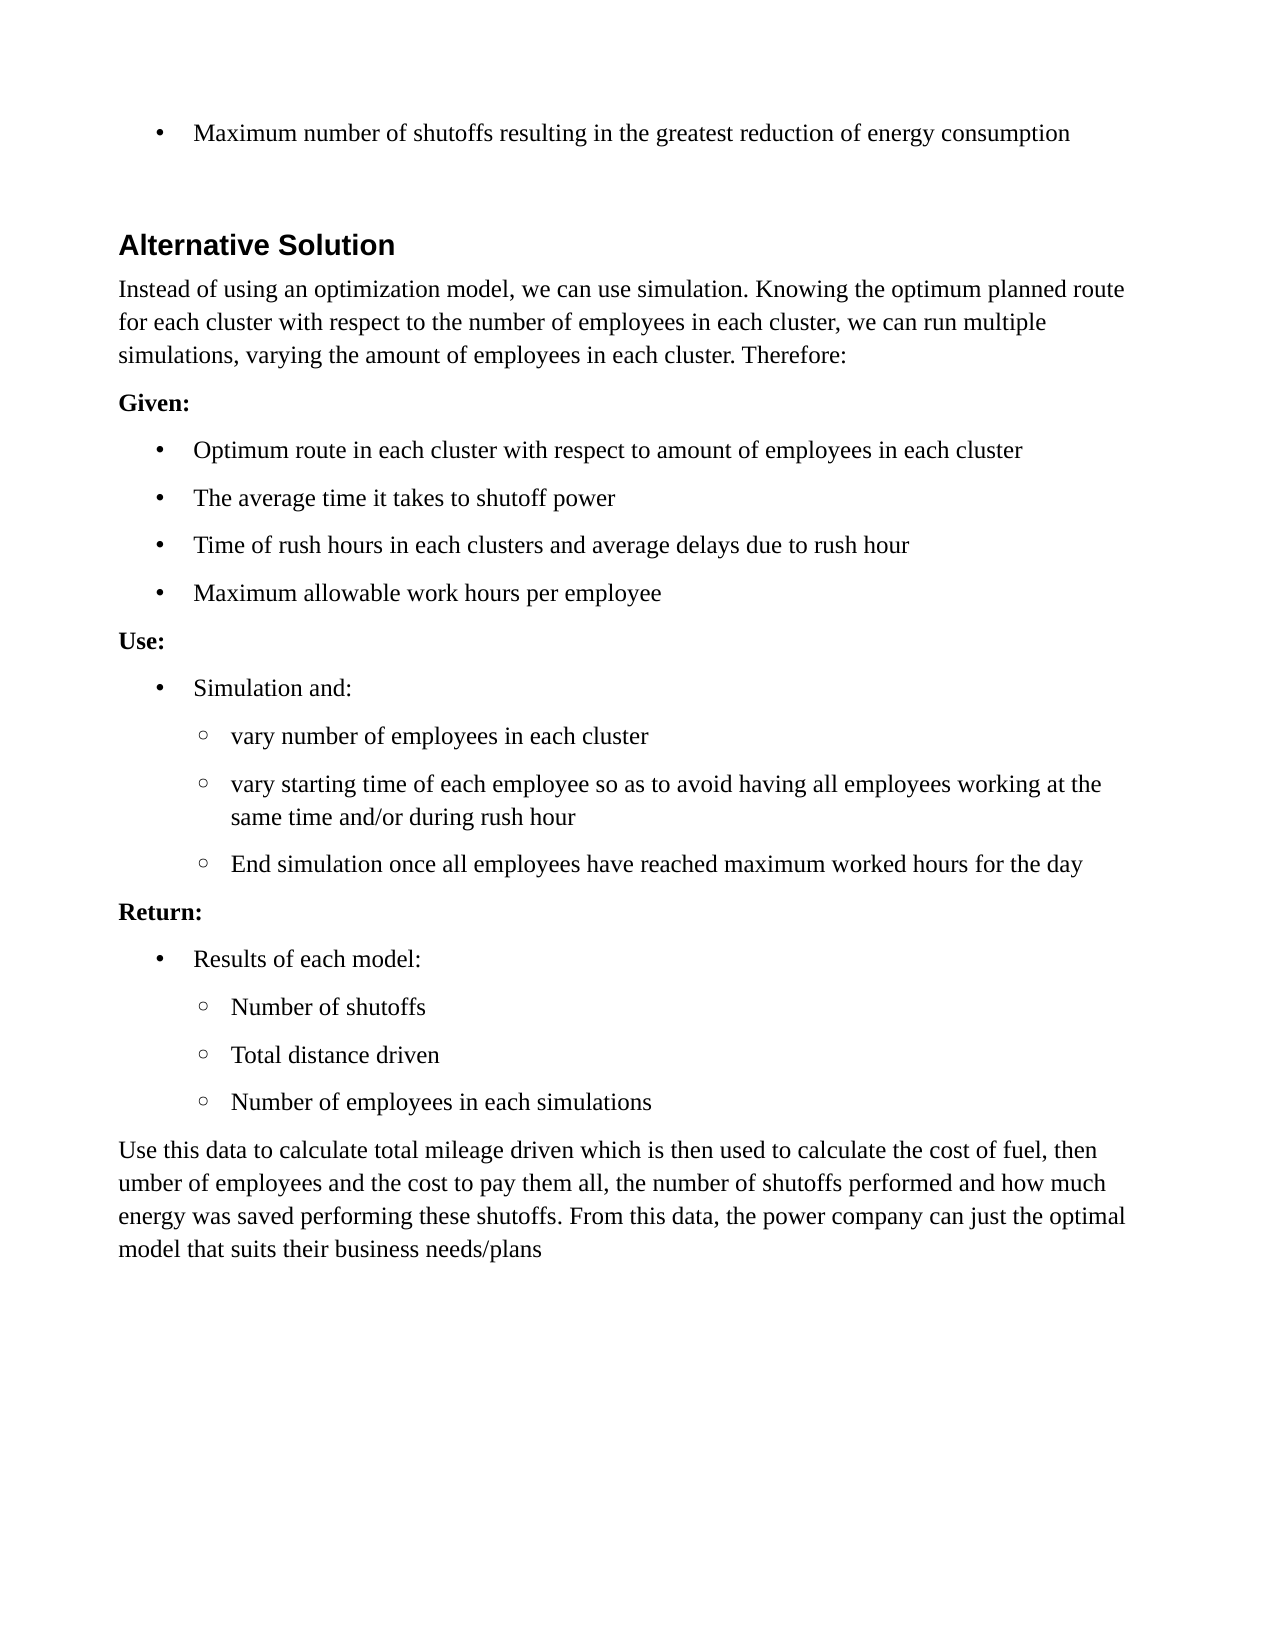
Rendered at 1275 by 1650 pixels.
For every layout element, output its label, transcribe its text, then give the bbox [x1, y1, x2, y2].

text Use: [118, 626, 1157, 654]
text Return: [118, 897, 1157, 926]
list Maximum allowable work hours per employee [156, 578, 1157, 607]
text Instead of using an optimization model, we can use simulation. Knowing the optimum planned route for each cluster with respect to the number of employees in each cluster, we can run multiple simulations, varying the amount of employees in each cluster. Therefore: [118, 274, 1157, 369]
list Results of each model: [156, 944, 1157, 973]
text Given: [118, 388, 1157, 417]
text Use this data to calculate total mileage driven which is then used to calculate the cost of fuel, then umber of employees and the cost to pay them all, the number of shutoffs performed and how much energy was saved performing these shutoffs. From this data, the power company can just the optimal model that suits their business needs/plans [118, 1135, 1157, 1263]
list Number of shutoffs [193, 992, 1157, 1021]
list The average time it takes to shutoff power [156, 483, 1157, 512]
list vary starting time of each employee so as to avoid having all employees working at the same time and/or during rush hour [193, 769, 1157, 830]
subtitle Alternative Solution [118, 228, 1157, 262]
list Optimum route in each cluster with respect to amount of employees in each cluster [156, 435, 1157, 464]
list Time of rush hours in each clusters and average delays due to rush hour [156, 531, 1157, 559]
list Total distance driven [193, 1040, 1157, 1068]
list Simulation and: [156, 673, 1157, 702]
list Number of employees in each simulations [193, 1087, 1157, 1116]
list Maximum number of shutoffs resulting in the greatest reduction of energy consumption [156, 118, 1157, 147]
list vary number of employees in each cluster [193, 721, 1157, 750]
list End simulation once all employees have reached maximum worked hours for the day [193, 849, 1157, 878]
